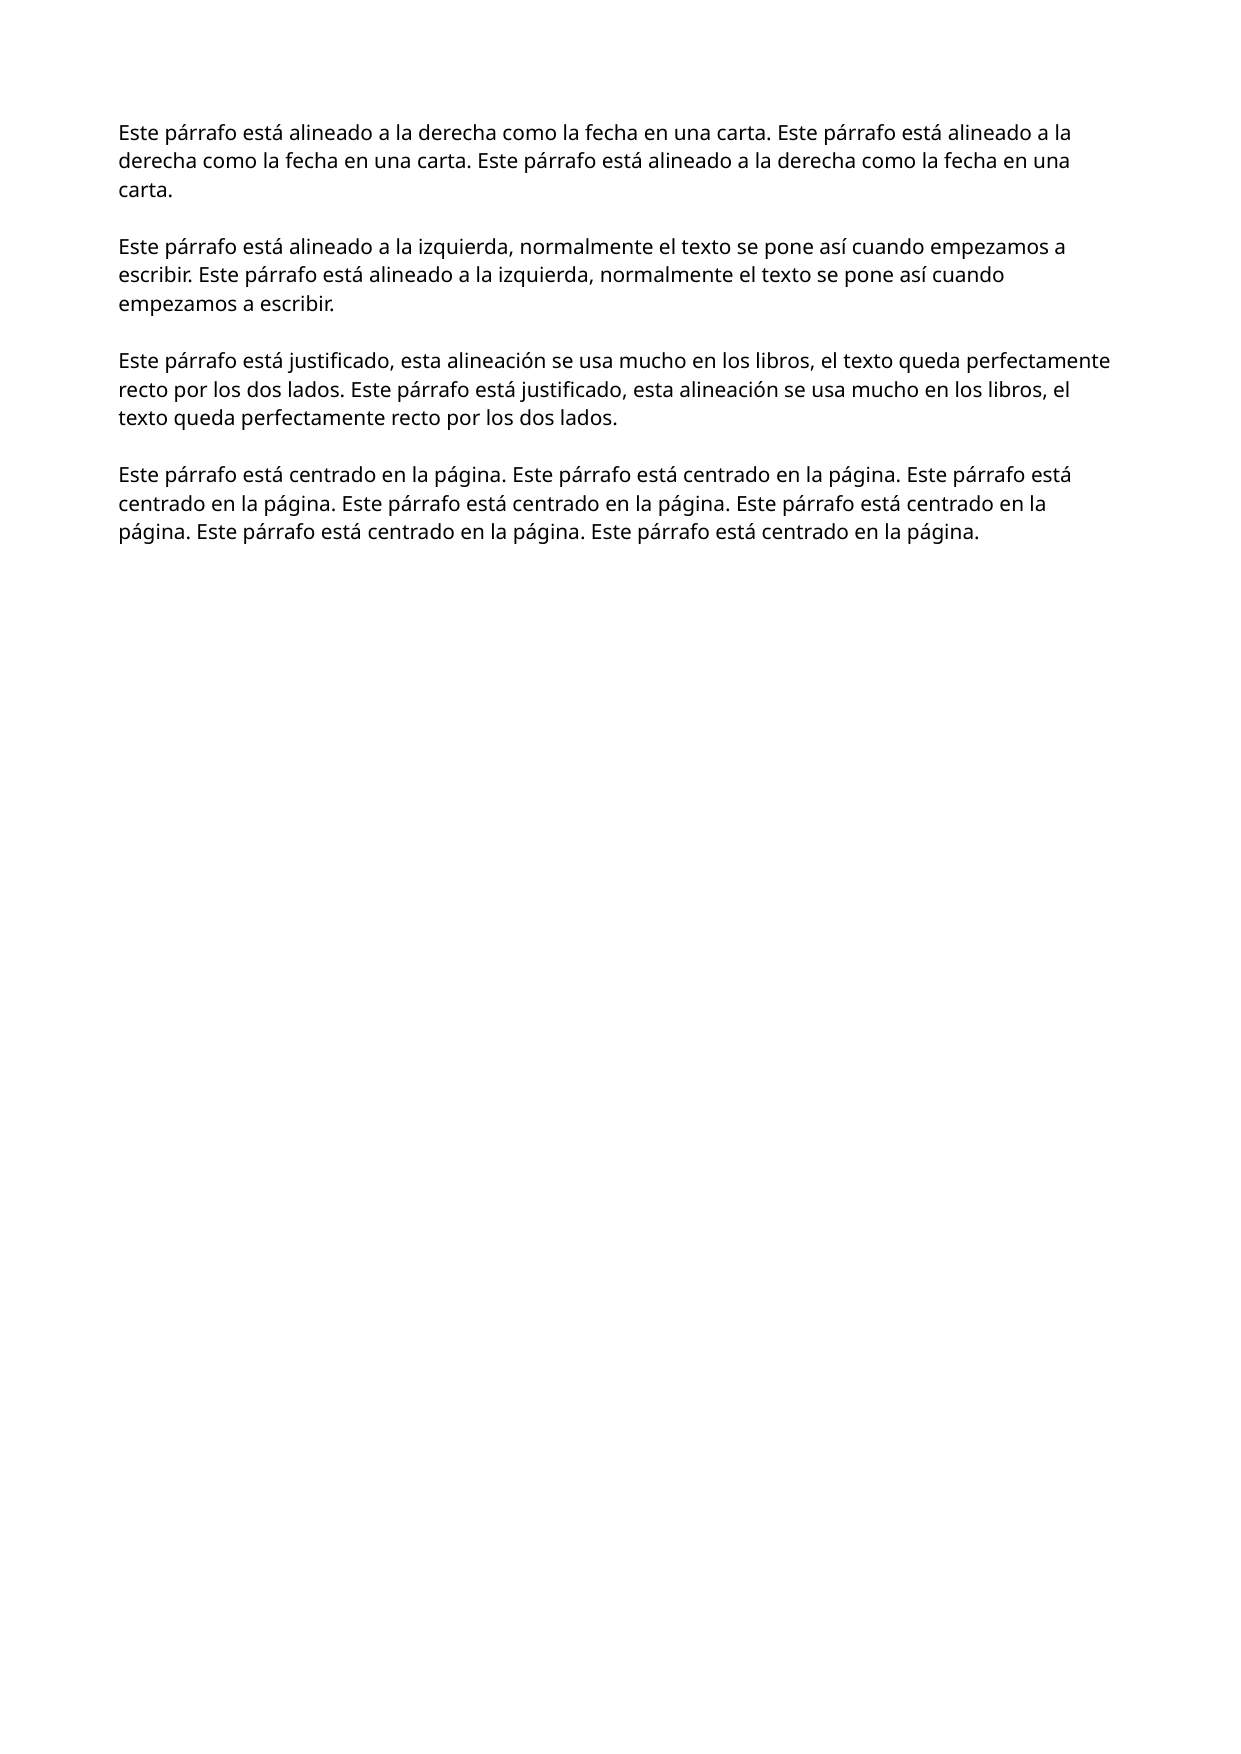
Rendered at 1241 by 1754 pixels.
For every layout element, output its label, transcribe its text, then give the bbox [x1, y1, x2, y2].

text Este párrafo está centrado en la página. Este párrafo está centrado en la página. Este párrafo está centrado en la página. Este párrafo está centrado en la página. Este párrafo está centrado en la página. Este párrafo está centrado en la página. Este párrafo está centrado en la página. [118, 460, 1122, 546]
text Este párrafo está alineado a la izquierda, normalmente el texto se pone así cuando empezamos a escribir. Este párrafo está alineado a la izquierda, normalmente el texto se pone así cuando empezamos a escribir. [118, 232, 1122, 317]
text Este párrafo está alineado a la derecha como la fecha en una carta. Este párrafo está alineado a la derecha como la fecha en una carta. Este párrafo está alineado a la derecha como la fecha en una carta. [118, 118, 1122, 203]
text Este párrafo está justificado, esta alineación se usa mucho en los libros, el texto queda perfectamente recto por los dos lados. Este párrafo está justificado, esta alineación se usa mucho en los libros, el texto queda perfectamente recto por los dos lados. [118, 346, 1122, 432]
